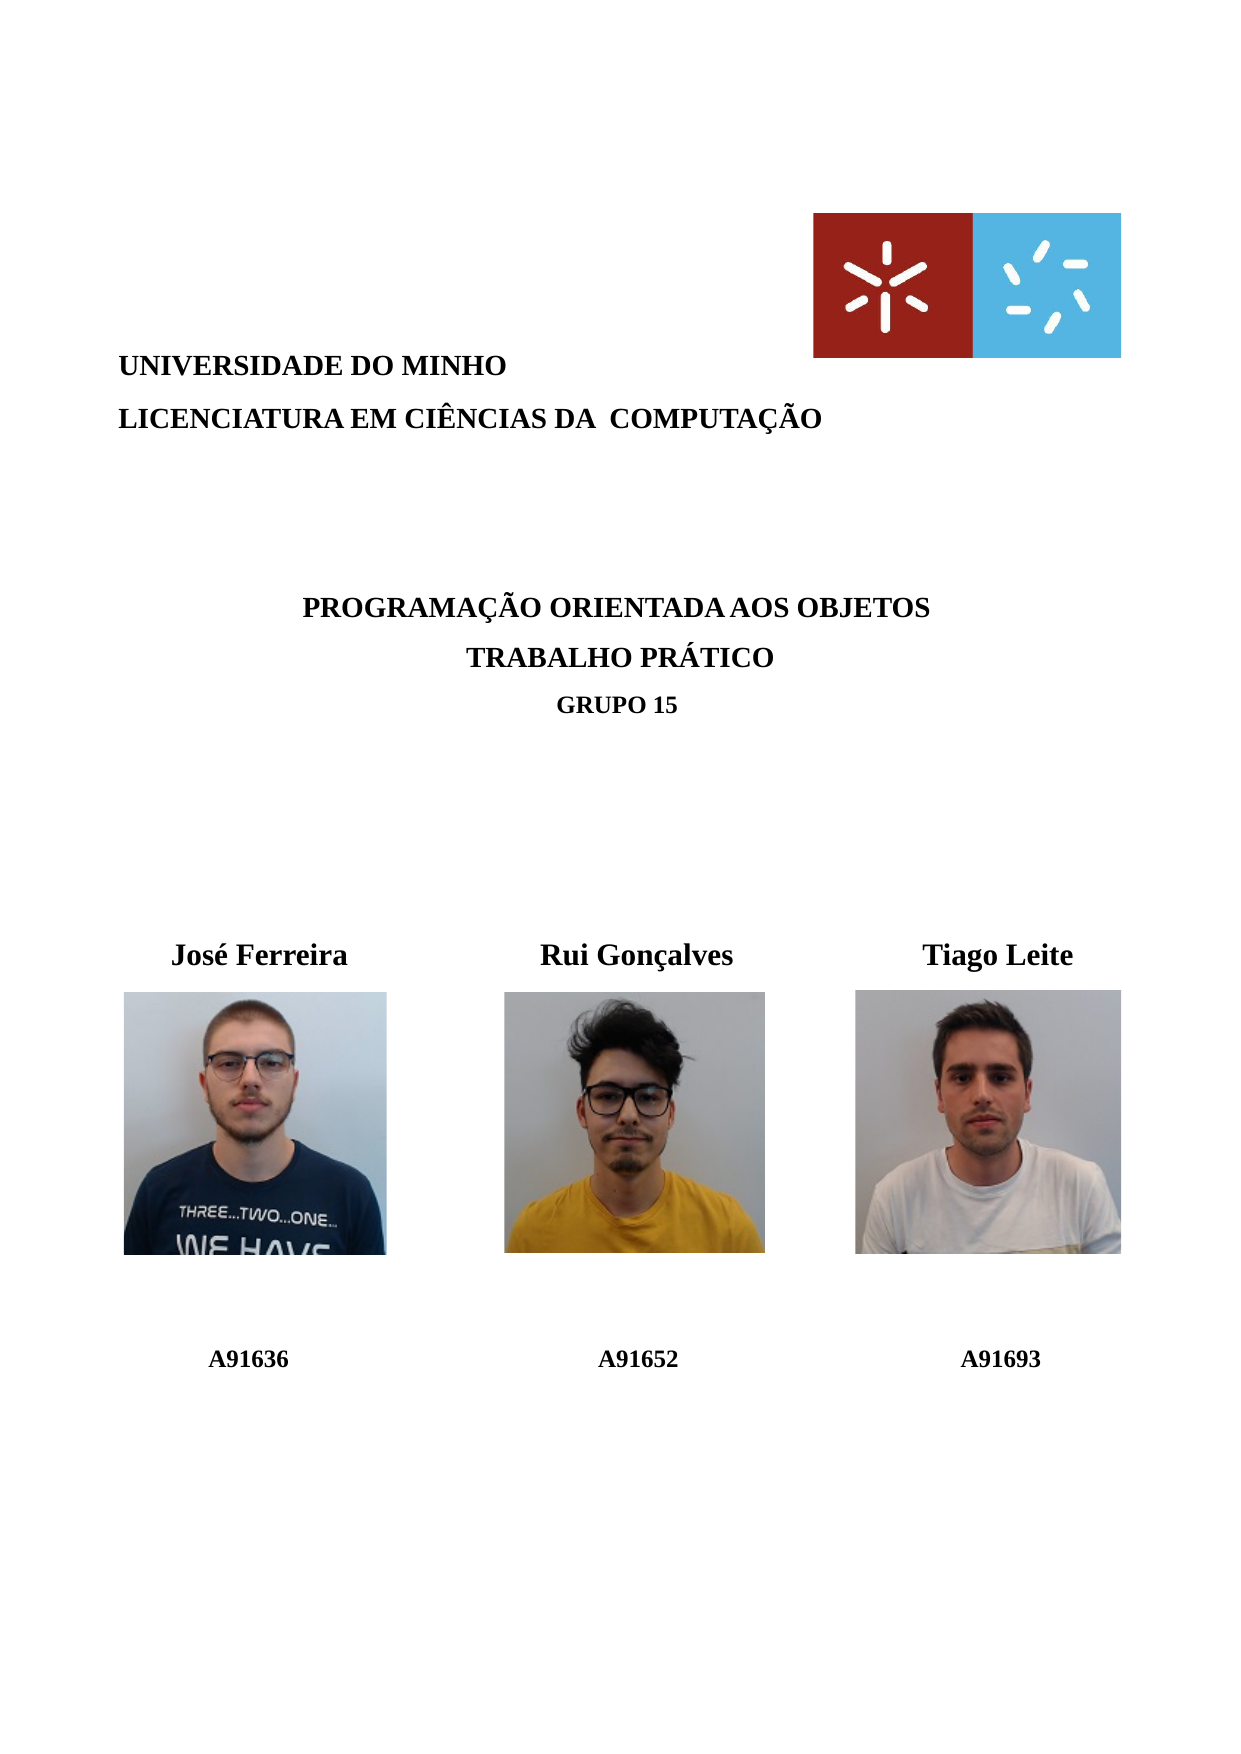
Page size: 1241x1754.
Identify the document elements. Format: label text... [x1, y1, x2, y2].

text PROGRAMAÇÃO ORIENTADA AOS OBJETOS [118, 590, 1122, 624]
text LICENCIATURA EM CIÊNCIAS DA COMPUTAÇÃO [118, 401, 1122, 434]
text A91636 A91652 A91693 [118, 1341, 1122, 1375]
picture [813, 213, 1122, 358]
text GRUPO 15 [118, 690, 1122, 719]
text José Ferreira Rui Gonçalves Tiago Leite [118, 936, 1122, 972]
text TRABALHO PRÁTICO [118, 640, 1122, 674]
picture [504, 992, 765, 1253]
picture [123, 992, 387, 1255]
picture [855, 990, 1122, 1254]
text UNIVERSIDADE DO MINHO [118, 348, 1122, 381]
